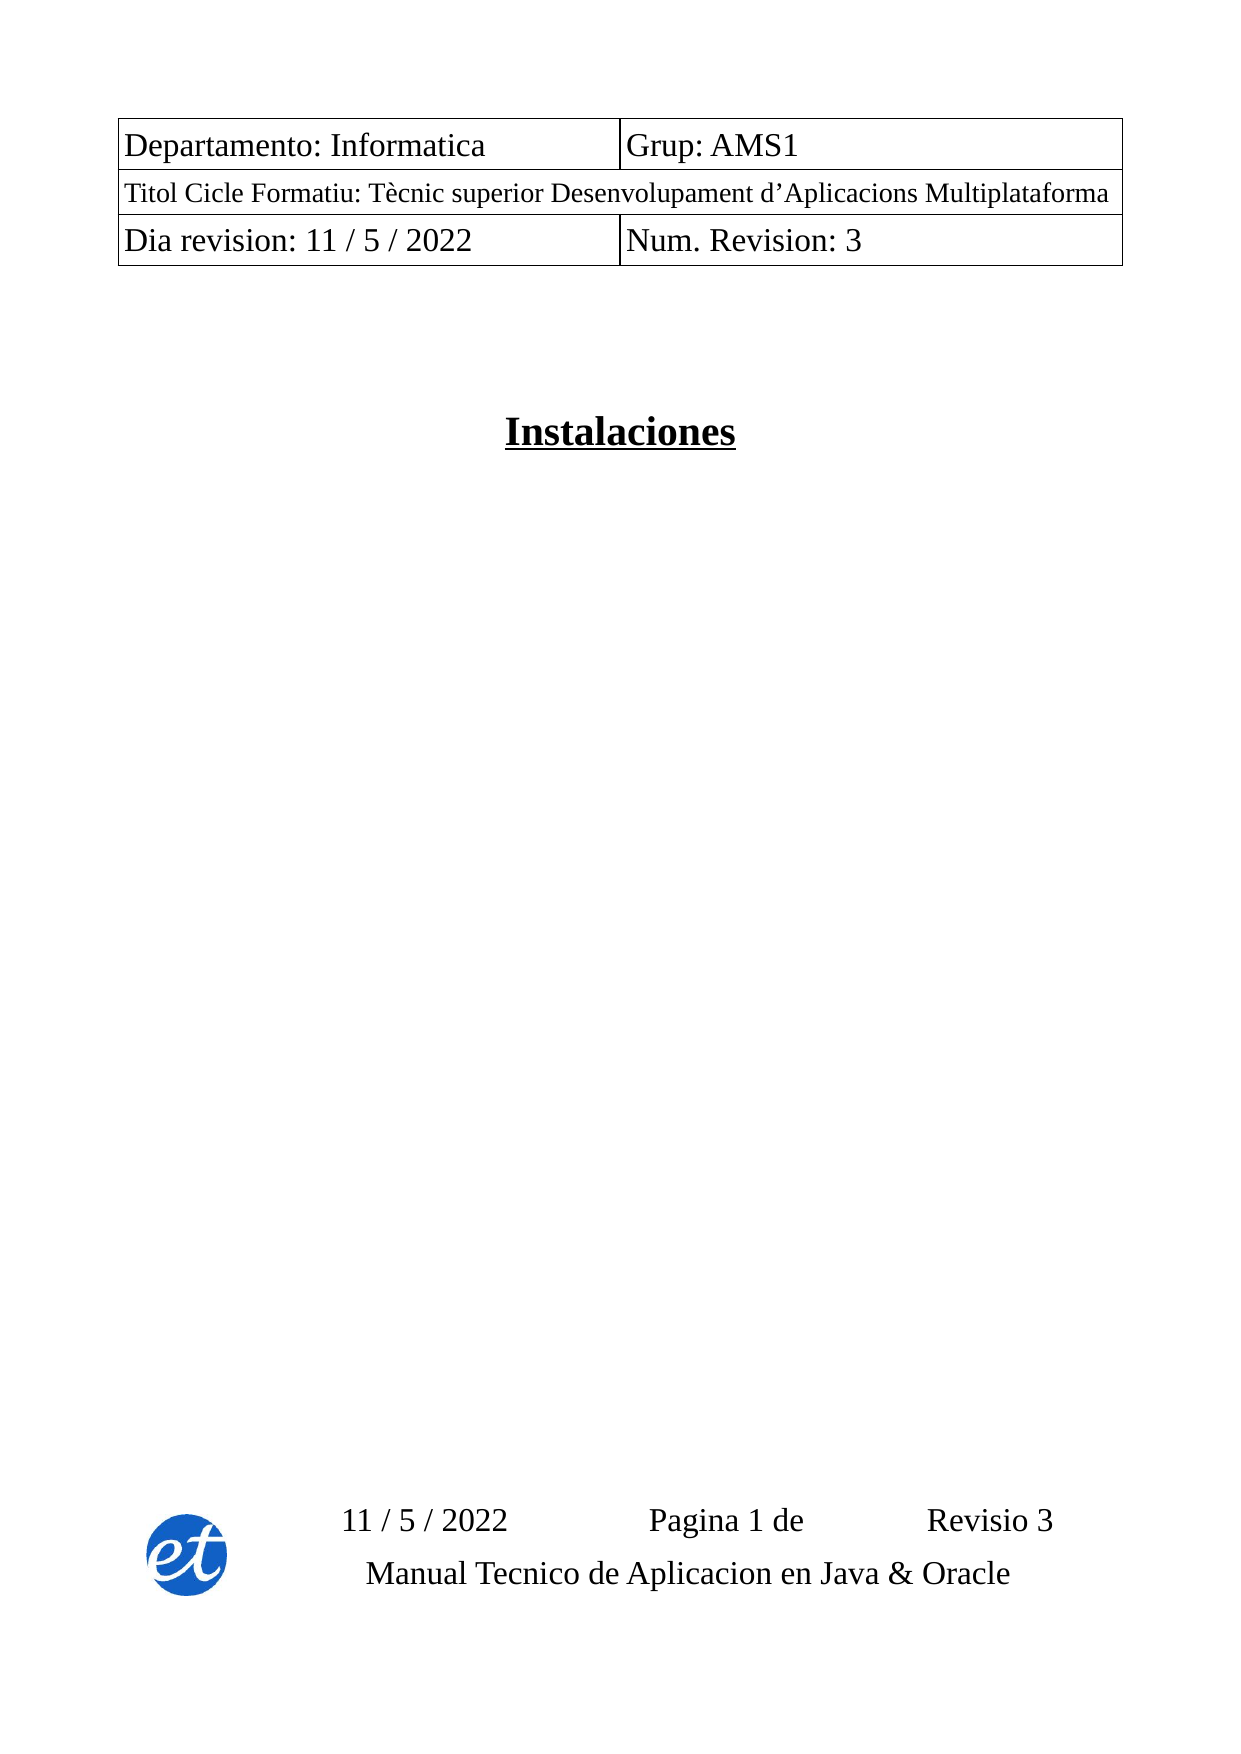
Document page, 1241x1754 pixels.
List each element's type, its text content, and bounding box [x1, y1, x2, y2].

picture [146, 1514, 227, 1596]
text Instalaciones [118, 406, 1122, 454]
